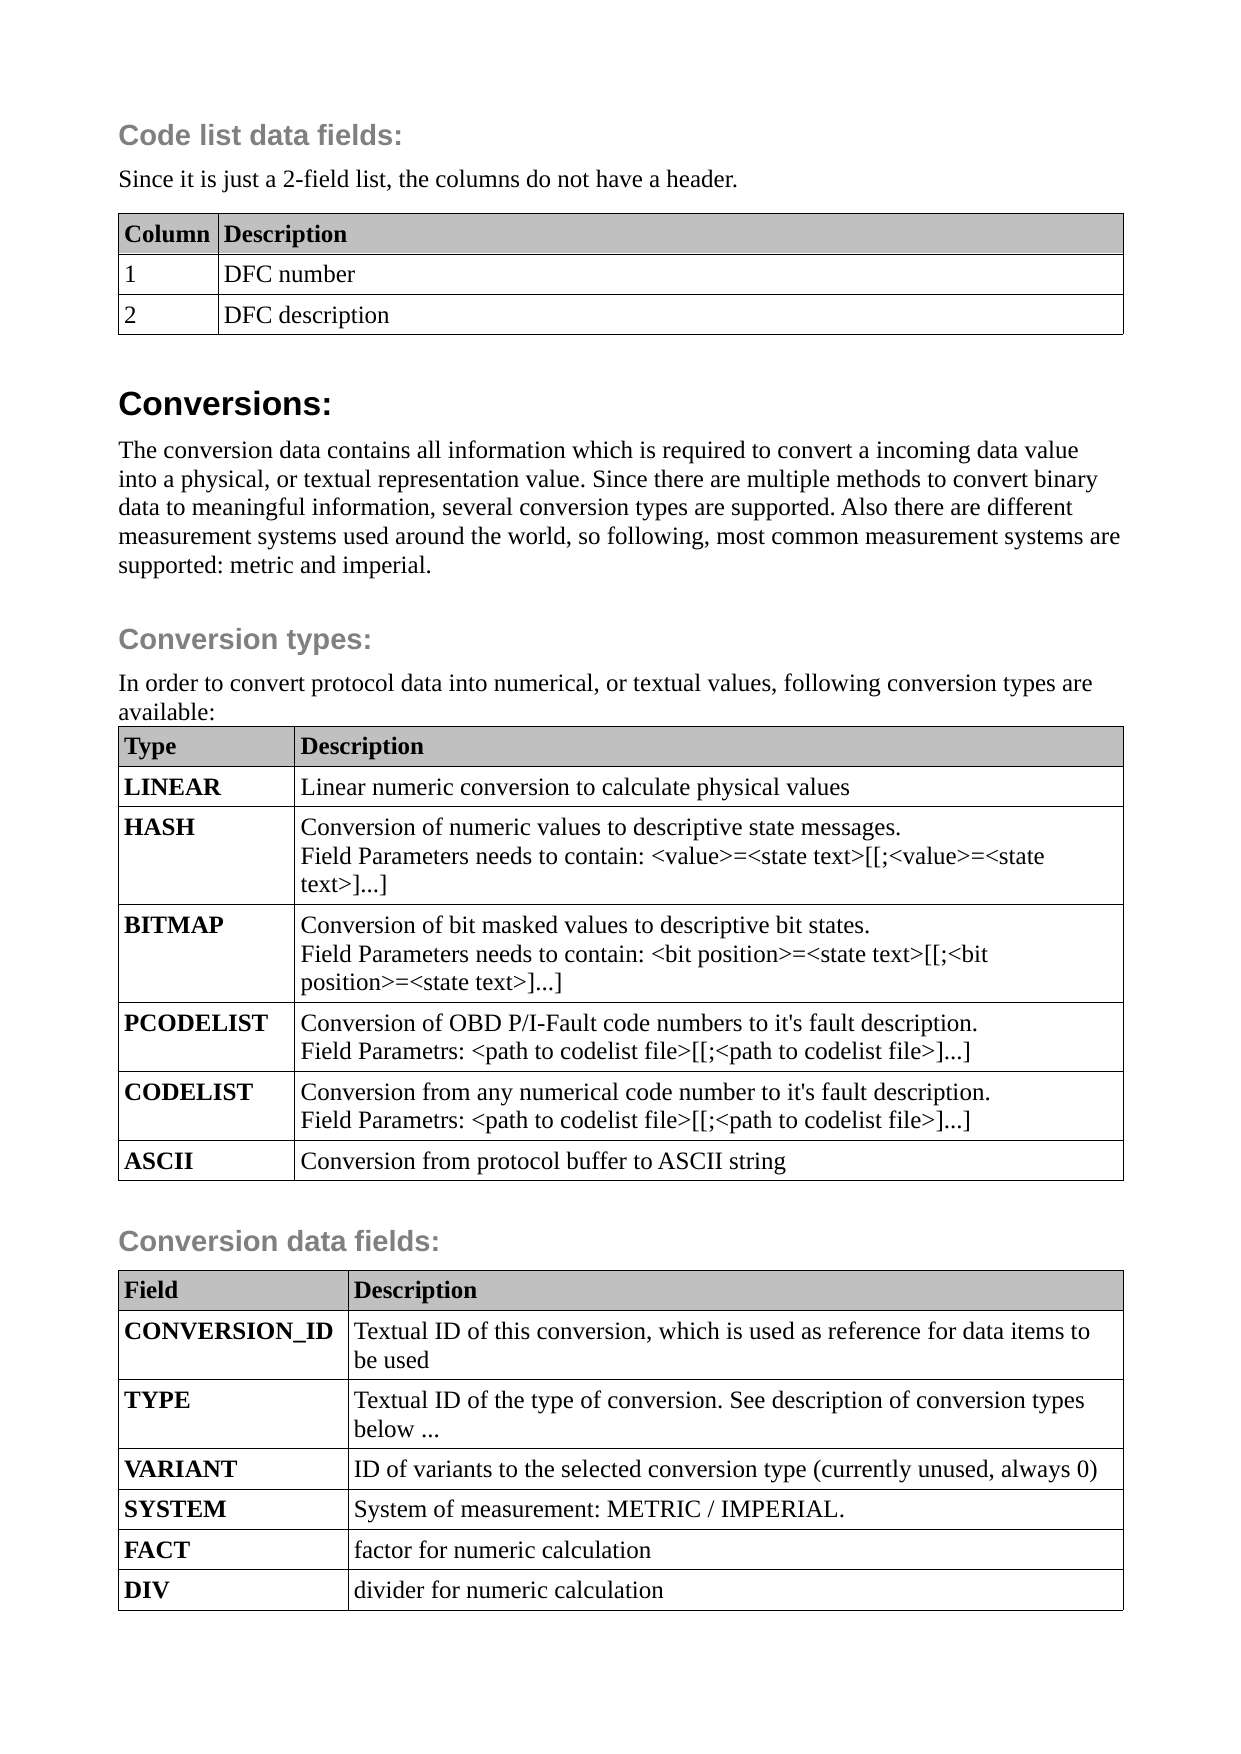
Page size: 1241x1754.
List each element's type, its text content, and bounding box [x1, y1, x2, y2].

table_cell factor for numeric calculation [349, 1530, 1123, 1569]
table_header Description [219, 214, 1123, 253]
table_header Description [349, 1271, 1123, 1310]
table_cell Conversion of OBD P/I-Fault code numbers to it's fault description. Field Parametrs: <path to codelist file>[[;<path to codelist file>]...] [295, 1003, 1123, 1071]
table_cell Conversion from protocol buffer to ASCII string [295, 1141, 1123, 1180]
text In order to convert protocol data into numerical, or textual values, following conversion types are available: [118, 668, 1122, 726]
table_cell Textual ID of this conversion, which is used as reference for data items to be used [349, 1311, 1123, 1379]
table_header Description [295, 727, 1123, 766]
table_cell Conversion of numeric values to descriptive state messages. Field Parameters needs to contain: <value>=<state text>[[;<value>=<state text>]...] [295, 807, 1123, 904]
text Since it is just a 2-field list, the columns do not have a header. [118, 164, 1122, 193]
table_cell Linear numeric conversion to calculate physical values [295, 767, 1123, 806]
table_cell ID of variants to the selected conversion type (currently unused, always 0) [349, 1449, 1123, 1488]
table_cell BITMAP [119, 905, 294, 1002]
table_cell LINEAR [119, 767, 294, 806]
table_cell HASH [119, 807, 294, 904]
table_header Column [119, 214, 218, 253]
table_cell CONVERSION_ID [119, 1311, 348, 1379]
table_cell DFC description [219, 295, 1123, 334]
table_cell SYSTEM [119, 1490, 348, 1529]
table_cell 1 [119, 255, 218, 294]
table_cell VARIANT [119, 1449, 348, 1488]
table_cell CODELIST [119, 1072, 294, 1140]
table_cell Conversion of bit masked values to descriptive bit states. Field Parameters needs to contain: <bit position>=<state text>[[;<bit position>=<state text>]...] [295, 905, 1123, 1002]
table_cell divider for numeric calculation [349, 1570, 1123, 1609]
table_cell FACT [119, 1530, 348, 1569]
table_cell System of measurement: METRIC / IMPERIAL. [349, 1490, 1123, 1529]
subtitle Code list data fields: [118, 118, 1122, 152]
table_cell TYPE [119, 1380, 348, 1448]
table_cell ASCII [119, 1141, 294, 1180]
table_header Field [119, 1271, 348, 1310]
subtitle Conversion types: [118, 622, 1122, 656]
table_cell Textual ID of the type of conversion. See description of conversion types below ... [349, 1380, 1123, 1448]
subtitle Conversion data fields: [118, 1224, 1122, 1257]
table_cell DFC number [219, 255, 1123, 294]
table_cell PCODELIST [119, 1003, 294, 1071]
table_cell 2 [119, 295, 218, 334]
subtitle Conversions: [118, 384, 1122, 422]
table_cell Conversion from any numerical code number to it's fault description. Field Parametrs: <path to codelist file>[[;<path to codelist file>]...] [295, 1072, 1123, 1140]
table_header Type [119, 727, 294, 766]
table_cell DIV [119, 1570, 348, 1609]
text The conversion data contains all information which is required to convert a incoming data value into a physical, or textual representation value. Since there are multiple methods to convert binary data to meaningful information, several conversion types are supported. Also there are different measurement systems used around the world, so following, most common measurement systems are supported: metric and imperial. [118, 435, 1122, 579]
